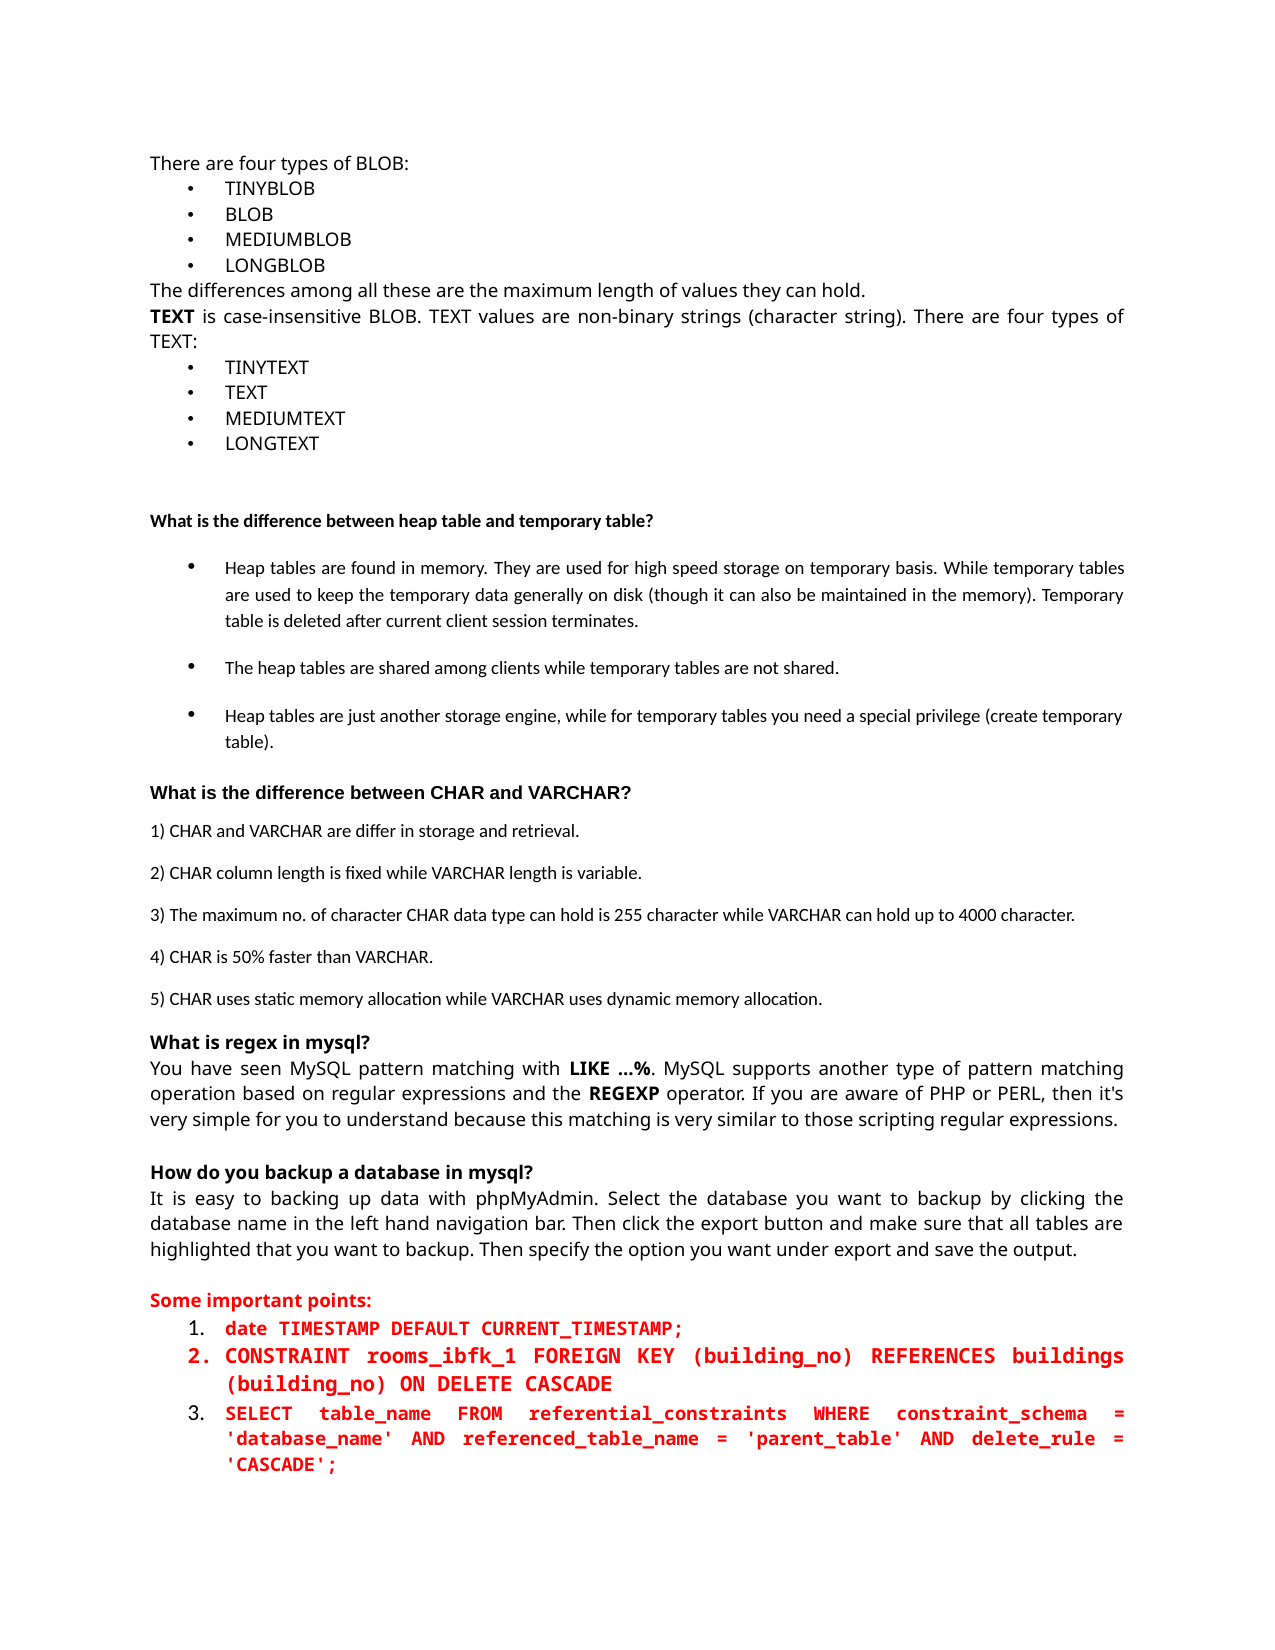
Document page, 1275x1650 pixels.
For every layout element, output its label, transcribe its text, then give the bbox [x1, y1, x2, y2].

text There are four types of BLOB: [150, 150, 1125, 176]
list TEXT [187, 380, 1125, 405]
text 5) CHAR uses static memory allocation while VARCHAR uses dynamic memory allocation. [150, 987, 1125, 1010]
list MEDIUMBLOB [187, 227, 1125, 252]
text 1) CHAR and VARCHAR are differ in storage and retrieval. [150, 819, 1125, 842]
text 4) CHAR is 50% faster than VARCHAR. [150, 945, 1125, 968]
text How do you backup a database in mysql? [150, 1160, 1125, 1185]
list LONGTEXT [187, 431, 1125, 456]
list Heap tables are just another storage engine, while for temporary tables you need a special privilege (create temporary table). [187, 704, 1125, 753]
list Heap tables are found in memory. They are used for high speed storage on temporary basis. While temporary tables are used to keep the temporary data generally on disk (though it can also be maintained in the memory). Temporary table is deleted after current client session terminates. [187, 556, 1125, 632]
list CONSTRAINT rooms_ibfk_1 FOREIGN KEY (building_no) REFERENCES buildings (building_no) ON DELETE CASCADE [187, 1341, 1125, 1398]
list TINYBLOB [187, 176, 1125, 201]
list LONGBLOB [187, 252, 1125, 278]
list TINYTEXT [187, 354, 1125, 380]
text Some important points: [150, 1287, 1125, 1313]
text 2) CHAR column length is fixed while VARCHAR length is variable. [150, 861, 1125, 884]
list date TIMESTAMP DEFAULT CURRENT_TIMESTAMP; [187, 1313, 1125, 1341]
text It is easy to backing up data with phpMyAdmin. Select the database you want to backup by clicking the database name in the left hand navigation bar. Then click the export button and make sure that all tables are highlighted that you want to backup. Then specify the option you want under export and save the output. [150, 1185, 1125, 1262]
list BLOB [187, 201, 1125, 227]
text TEXT is case-insensitive BLOB. TEXT values are non-binary strings (character string). There are four types of TEXT: [150, 303, 1125, 354]
list MEDIUMTEXT [187, 405, 1125, 431]
text What is regex in mysql? [150, 1029, 1125, 1055]
list SELECT table_name FROM referential_constraints WHERE constraint_schema = 'database_name' AND referenced_table_name = 'parent_table' AND delete_rule = 'CASCADE'; [187, 1398, 1125, 1477]
text The differences among all these are the maximum length of values they can hold. [150, 278, 1125, 303]
text 3) The maximum no. of character CHAR data type can hold is 255 character while VARCHAR can hold up to 4000 character. [150, 903, 1125, 926]
subtitle What is the difference between CHAR and VARCHAR? [150, 782, 1125, 803]
text What is the difference between heap table and temporary table? [150, 509, 1125, 532]
list The heap tables are shared among clients while temporary tables are not shared. [187, 657, 1125, 680]
text You have seen MySQL pattern matching with LIKE ...%. MySQL supports another type of pattern matching operation based on regular expressions and the REGEXP operator. If you are aware of PHP or PERL, then it's very simple for you to understand because this matching is very similar to those scripting regular expressions. [150, 1055, 1125, 1132]
